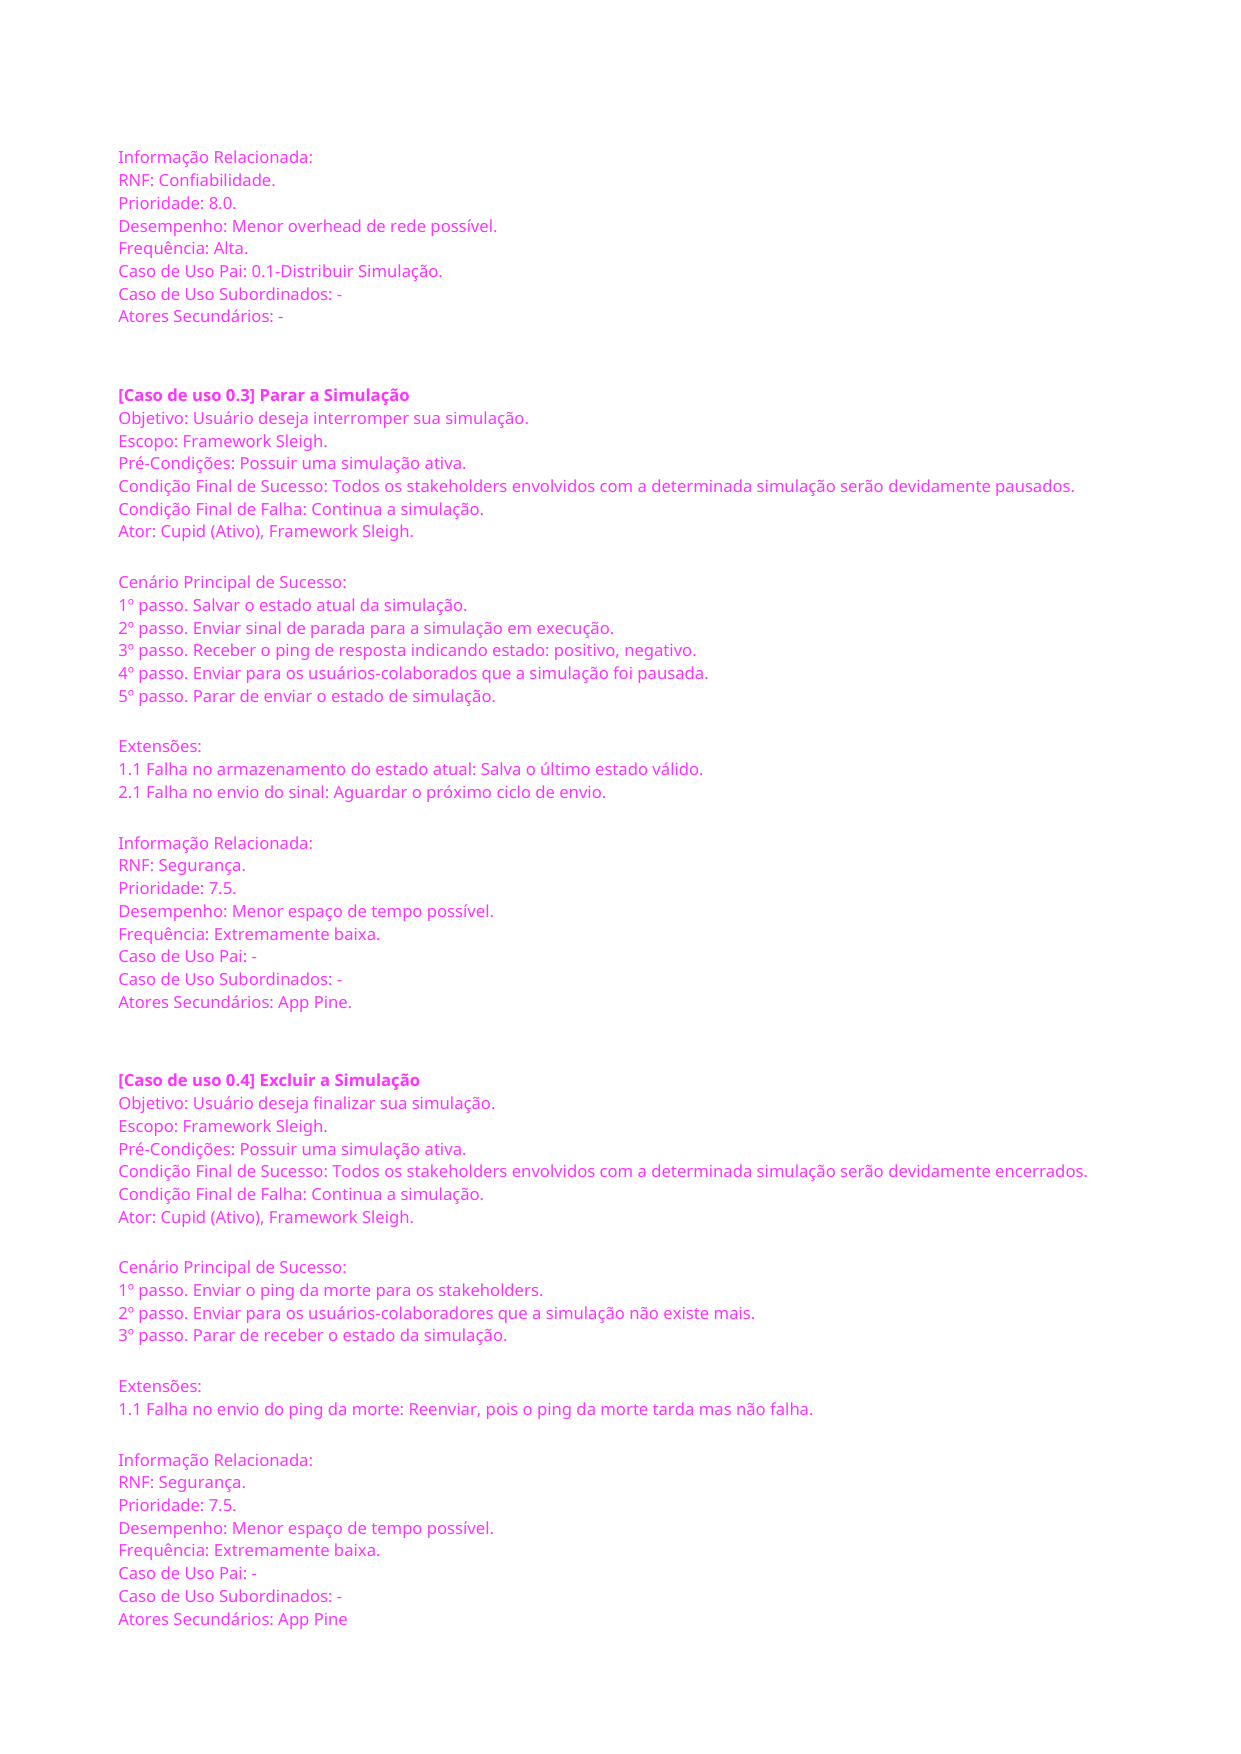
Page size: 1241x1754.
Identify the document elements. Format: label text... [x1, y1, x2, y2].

text Cenário Principal de Sucesso: [118, 1256, 1122, 1279]
text Condição Final de Sucesso: Todos os stakeholders envolvidos com a determinada simulação serão devidamente pausados. [118, 475, 1122, 497]
text 2.1 Falha no envio do sinal: Aguardar o próximo ciclo de envio. [118, 781, 1122, 803]
text 4º passo. Enviar para os usuários-colaborados que a simulação foi pausada. [118, 662, 1122, 684]
text Escopo: Framework Sleigh. [118, 429, 1122, 452]
text Condição Final de Sucesso: Todos os stakeholders envolvidos com a determinada simulação serão devidamente encerrados. [118, 1160, 1122, 1182]
text Informação Relacionada: [118, 146, 1122, 169]
text Caso de Uso Pai: - [118, 1562, 1122, 1584]
text Atores Secundários: App Pine [118, 1607, 1122, 1630]
text RNF: Confiabilidade. [118, 169, 1122, 192]
text Pré-Condições: Possuir uma simulação ativa. [118, 1137, 1122, 1160]
text Informação Relacionada: [118, 1448, 1122, 1471]
text Objetivo: Usuário deseja interromper sua simulação. [118, 407, 1122, 429]
text Informação Relacionada: [118, 831, 1122, 854]
text Caso de Uso Pai: - [118, 945, 1122, 967]
text Prioridade: 7.5. [118, 877, 1122, 899]
text Cenário Principal de Sucesso: [118, 571, 1122, 593]
text Escopo: Framework Sleigh. [118, 1114, 1122, 1137]
text Desempenho: Menor overhead de rede possível. [118, 214, 1122, 237]
text Atores Secundários: - [118, 305, 1122, 328]
text Prioridade: 8.0. [118, 192, 1122, 214]
text [Caso de uso 0.3] Parar a Simulação [118, 384, 1122, 407]
text 5º passo. Parar de enviar o estado de simulação. [118, 684, 1122, 707]
text Caso de Uso Pai: 0.1-Distribuir Simulação. [118, 260, 1122, 282]
text 2º passo. Enviar sinal de parada para a simulação em execução. [118, 616, 1122, 639]
text Frequência: Extremamente baixa. [118, 922, 1122, 945]
text 1.1 Falha no envio do ping da morte: Reenviar, pois o ping da morte tarda mas não falha. [118, 1397, 1122, 1420]
text RNF: Segurança. [118, 854, 1122, 877]
text Desempenho: Menor espaço de tempo possível. [118, 899, 1122, 922]
text 3º passo. Parar de receber o estado da simulação. [118, 1324, 1122, 1347]
text Atores Secundários: App Pine. [118, 990, 1122, 1013]
text Condição Final de Falha: Continua a simulação. [118, 1182, 1122, 1205]
text Desempenho: Menor espaço de tempo possível. [118, 1516, 1122, 1539]
text 1º passo. Enviar o ping da morte para os stakeholders. [118, 1279, 1122, 1301]
text Caso de Uso Subordinados: - [118, 967, 1122, 990]
text 3º passo. Receber o ping de resposta indicando estado: positivo, negativo. [118, 639, 1122, 662]
text Pré-Condições: Possuir uma simulação ativa. [118, 452, 1122, 475]
text 1º passo. Salvar o estado atual da simulação. [118, 593, 1122, 616]
text 2º passo. Enviar para os usuários-colaboradores que a simulação não existe mais. [118, 1301, 1122, 1324]
text Caso de Uso Subordinados: - [118, 1584, 1122, 1607]
text Prioridade: 7.5. [118, 1494, 1122, 1516]
text Frequência: Extremamente baixa. [118, 1539, 1122, 1562]
text Ator: Cupid (Ativo), Framework Sleigh. [118, 520, 1122, 543]
text Frequência: Alta. [118, 237, 1122, 260]
text Condição Final de Falha: Continua a simulação. [118, 497, 1122, 520]
text [Caso de uso 0.4] Excluir a Simulação [118, 1069, 1122, 1092]
text Extensões: [118, 1375, 1122, 1397]
text RNF: Segurança. [118, 1471, 1122, 1494]
text 1.1 Falha no armazenamento do estado atual: Salva o último estado válido. [118, 758, 1122, 781]
text Caso de Uso Subordinados: - [118, 282, 1122, 305]
text Objetivo: Usuário deseja finalizar sua simulação. [118, 1092, 1122, 1114]
text Extensões: [118, 735, 1122, 758]
text Ator: Cupid (Ativo), Framework Sleigh. [118, 1205, 1122, 1228]
